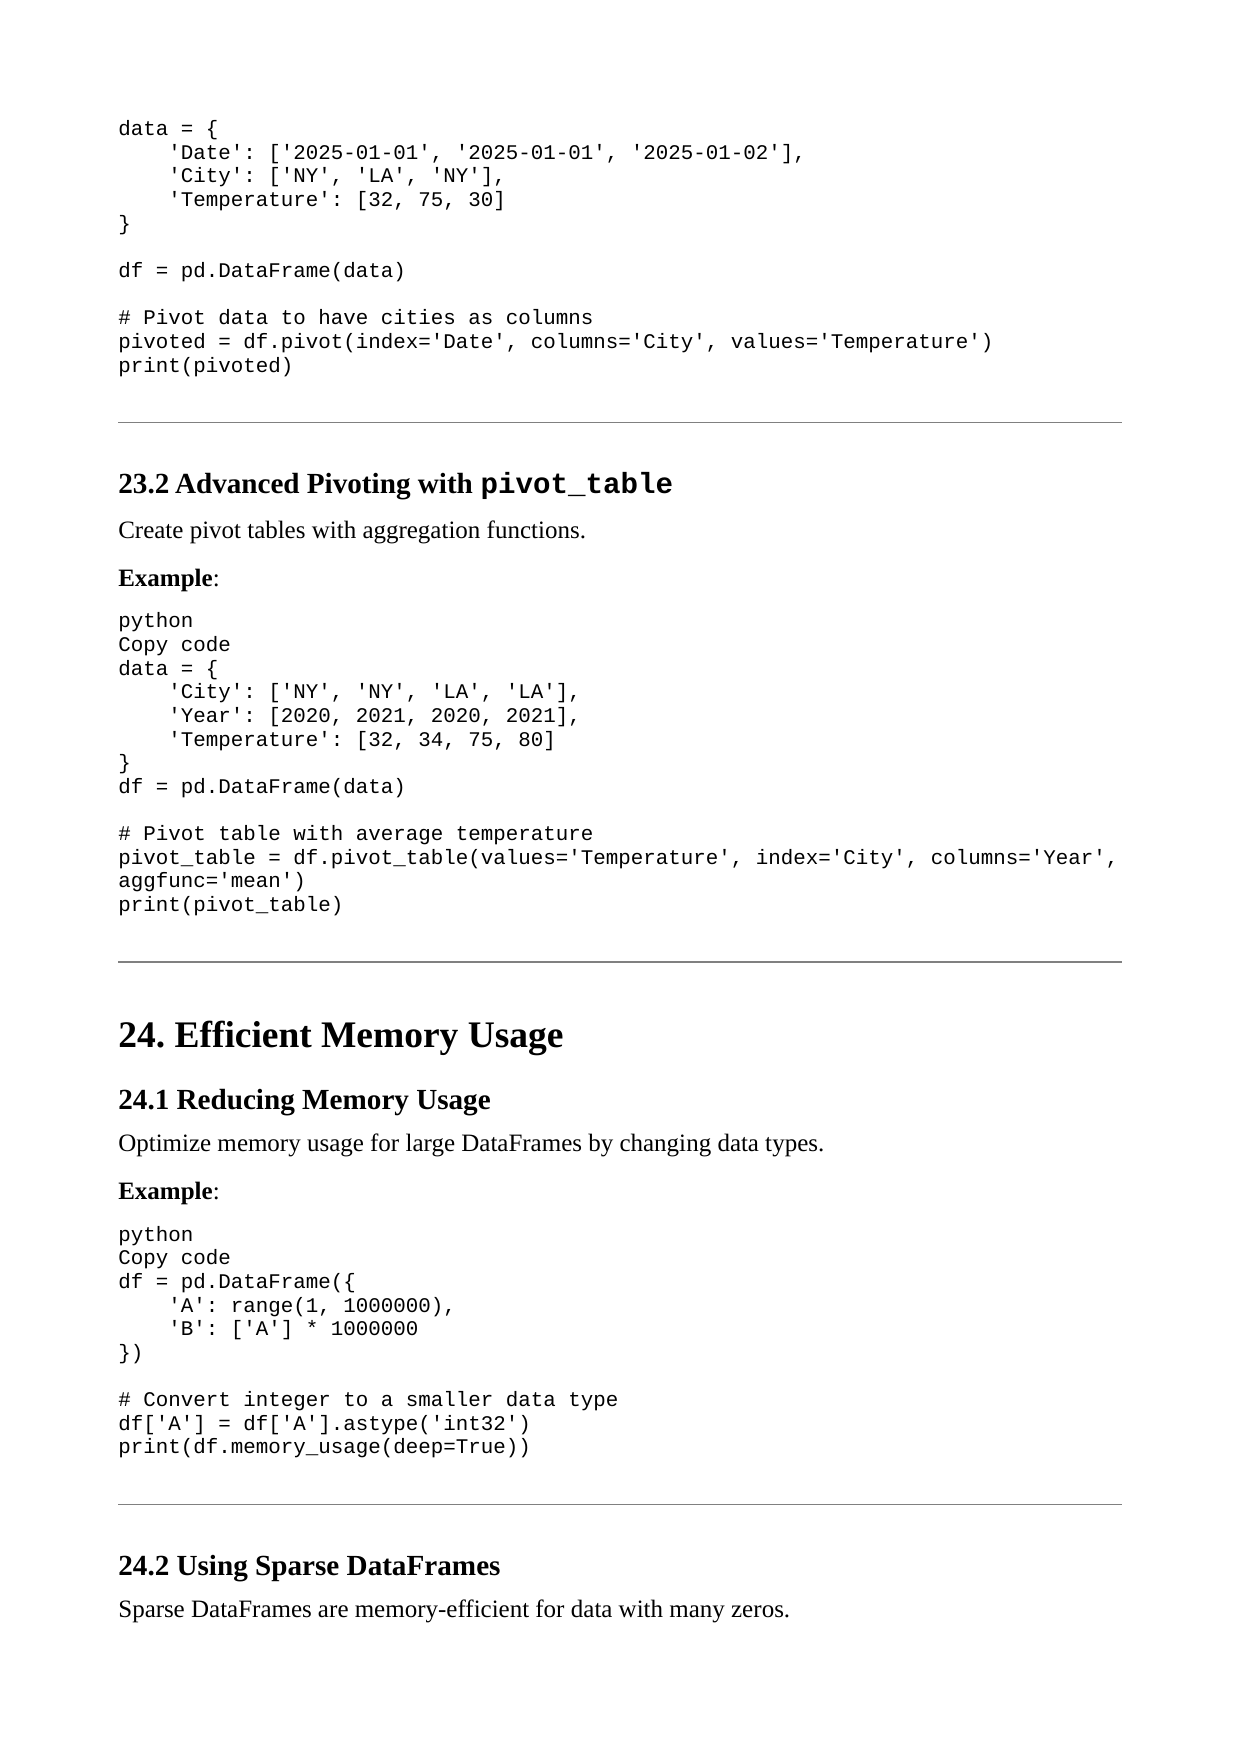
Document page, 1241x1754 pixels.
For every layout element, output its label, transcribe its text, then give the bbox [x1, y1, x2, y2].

text 'City': ['NY', 'LA', 'NY'], [118, 165, 1122, 189]
text Optimize memory usage for large DataFrames by changing data types. [118, 1128, 1122, 1157]
text 'City': ['NY', 'NY', 'LA', 'LA'], [118, 681, 1122, 705]
text python [118, 1224, 1122, 1247]
subtitle 24.1 Reducing Memory Usage [118, 1082, 1122, 1116]
subtitle 24.2 Using Sparse DataFrames [118, 1548, 1122, 1582]
text # Pivot data to have cities as columns [118, 307, 1122, 331]
text data = { [118, 118, 1122, 142]
text pivot_table = df.pivot_table(values='Temperature', index='City', columns='Year', aggfunc='mean') [118, 847, 1122, 894]
text # Pivot table with average temperature [118, 823, 1122, 847]
text df['A'] = df['A'].astype('int32') [118, 1413, 1122, 1437]
text Example: [118, 1176, 1122, 1205]
text print(pivoted) [118, 354, 1122, 378]
text 'Date': ['2025-01-01', '2025-01-01', '2025-01-02'], [118, 142, 1122, 165]
text # Convert integer to a smaller data type [118, 1389, 1122, 1413]
text df = pd.DataFrame(data) [118, 776, 1122, 799]
subtitle 23.2 Advanced Pivoting with pivot_table [118, 467, 1122, 503]
subtitle 24. Efficient Memory Usage [118, 1012, 1122, 1055]
text 'Year': [2020, 2021, 2020, 2021], [118, 705, 1122, 728]
text } [118, 752, 1122, 776]
text df = pd.DataFrame({ [118, 1271, 1122, 1295]
text 'Temperature': [32, 75, 30] [118, 189, 1122, 213]
text Create pivot tables with aggregation functions. [118, 515, 1122, 544]
text print(pivot_table) [118, 894, 1122, 918]
text python [118, 610, 1122, 634]
text df = pd.DataFrame(data) [118, 260, 1122, 284]
text Sparse DataFrames are memory-efficient for data with many zeros. [118, 1594, 1122, 1623]
text Copy code [118, 1247, 1122, 1271]
text 'Temperature': [32, 34, 75, 80] [118, 728, 1122, 752]
text Example: [118, 563, 1122, 591]
text data = { [118, 658, 1122, 681]
text 'B': ['A'] * 1000000 [118, 1318, 1122, 1342]
text }) [118, 1342, 1122, 1366]
text pivoted = df.pivot(index='Date', columns='City', values='Temperature') [118, 331, 1122, 354]
text Copy code [118, 634, 1122, 658]
text } [118, 213, 1122, 236]
text print(df.memory_usage(deep=True)) [118, 1437, 1122, 1460]
text 'A': range(1, 1000000), [118, 1295, 1122, 1318]
